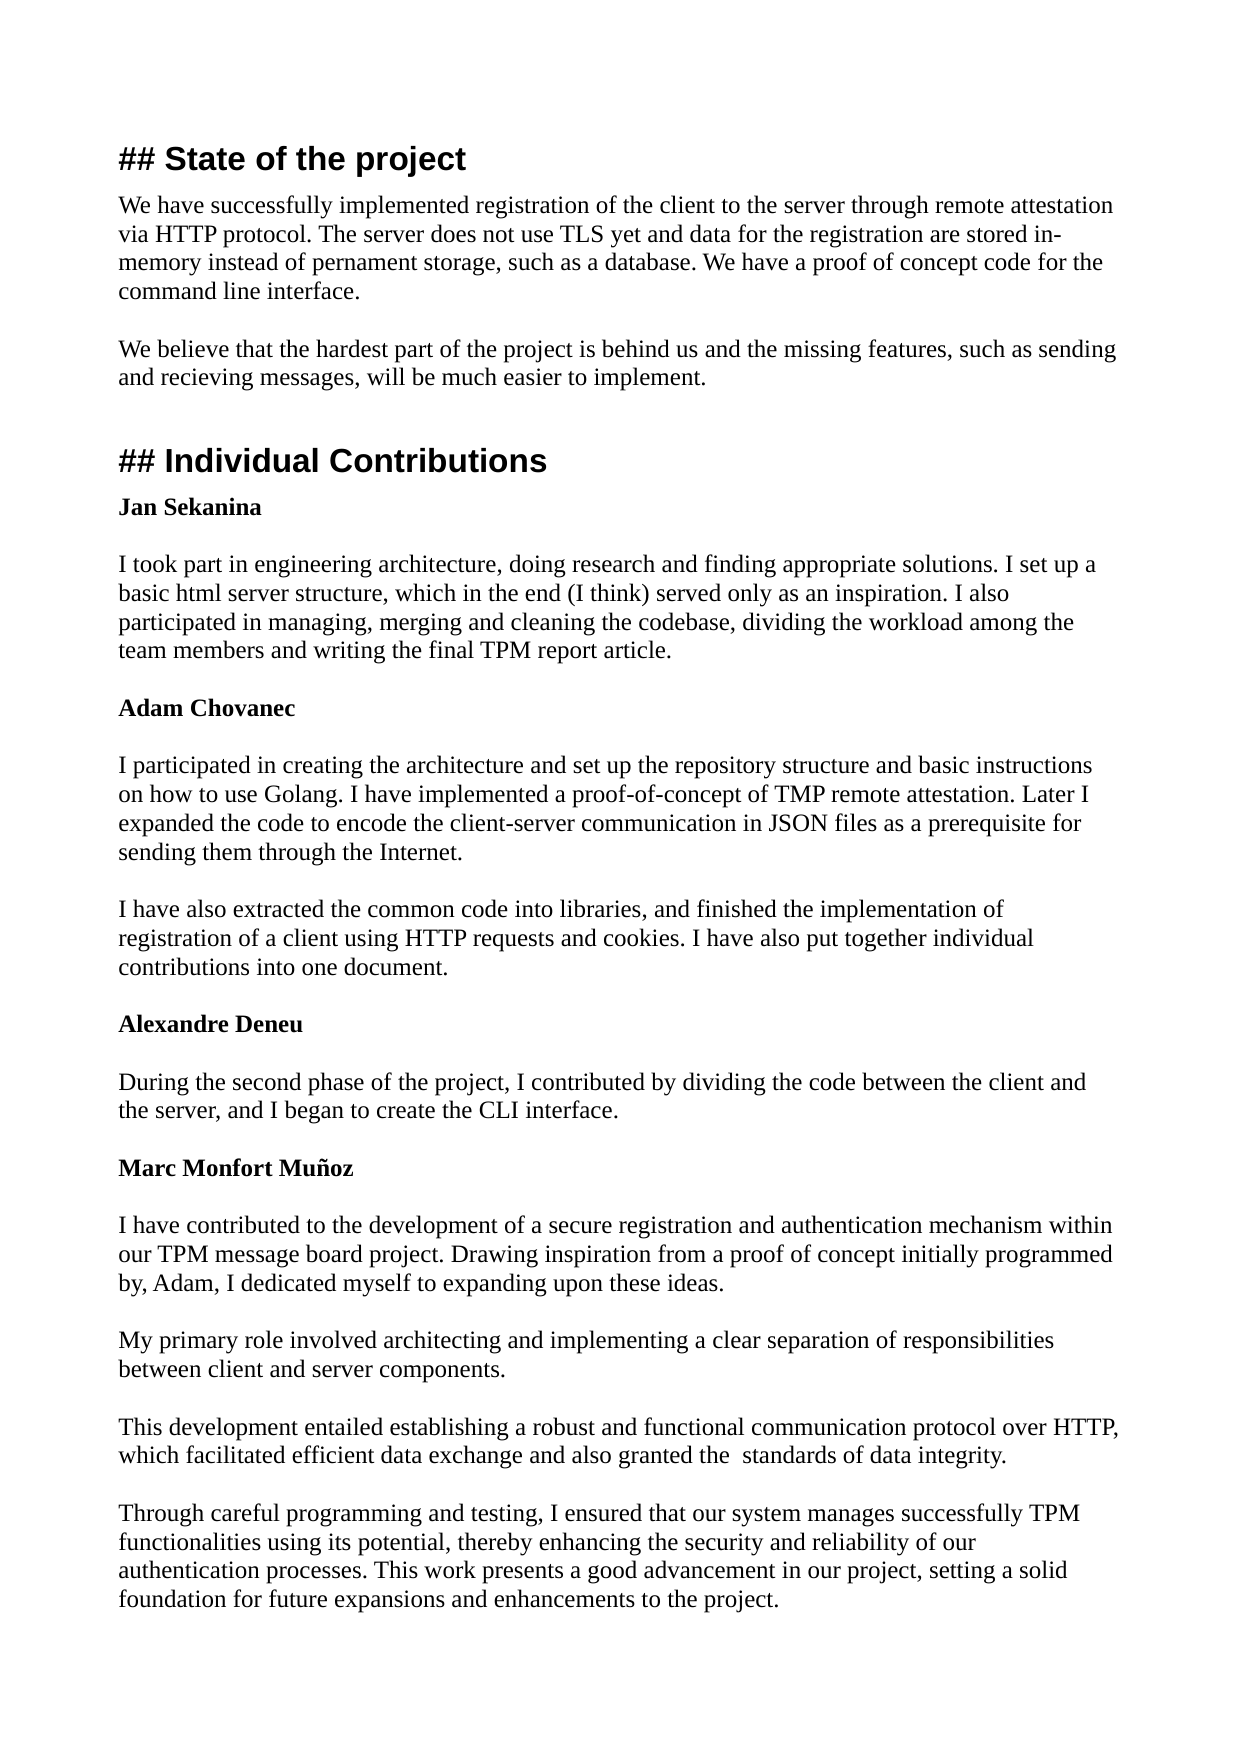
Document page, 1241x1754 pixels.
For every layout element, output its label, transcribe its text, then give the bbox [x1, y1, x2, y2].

text We believe that the hardest part of the project is behind us and the missing features, such as sending and recieving messages, will be much easier to implement. [118, 334, 1122, 391]
subtitle ## Individual Contributions [118, 441, 1122, 479]
text This development entailed establishing a robust and functional communication protocol over HTTP, which facilitated efficient data exchange and also granted the standards of data integrity. [118, 1412, 1122, 1469]
text I took part in engineering architecture, doing research and finding appropriate solutions. I set up a basic html server structure, which in the end (I think) served only as an inspiration. I also participated in managing, merging and cleaning the codebase, dividing the workload among the team members and writing the final TPM report article. [118, 549, 1122, 664]
text I have contributed to the development of a secure registration and authentication mechanism within our TPM message board project. Drawing inspiration from a proof of concept initially programmed by, Adam, I dedicated myself to expanding upon these ideas. [118, 1210, 1122, 1297]
text I have also extracted the common code into libraries, and finished the implementation of registration of a client using HTTP requests and cookies. I have also put together individual contributions into one document. [118, 894, 1122, 980]
text Marc Monfort Muñoz [118, 1153, 1122, 1182]
text Jan Sekanina [118, 492, 1122, 520]
text We have successfully implemented registration of the client to the server through remote attestation via HTTP protocol. The server does not use TLS yet and data for the registration are stored in-memory instead of pernament storage, such as a database. We have a proof of concept code for the command line interface. [118, 190, 1122, 305]
text My primary role involved architecting and implementing a clear separation of responsibilities between client and server components. [118, 1325, 1122, 1383]
text I participated in creating the architecture and set up the repository structure and basic instructions on how to use Golang. I have implemented a proof-of-concept of TMP remote attestation. Later I expanded the code to encode the client-server communication in JSON files as a prerequisite for sending them through the Internet. [118, 750, 1122, 865]
text Adam Chovanec [118, 693, 1122, 722]
subtitle ## State of the project [118, 139, 1122, 177]
text During the second phase of the project, I contributed by dividing the code between the client and the server, and I began to create the CLI interface. [118, 1067, 1122, 1124]
text Alexandre Deneu [118, 1009, 1122, 1038]
text Through careful programming and testing, I ensured that our system manages successfully TPM functionalities using its potential, thereby enhancing the security and reliability of our authentication processes. This work presents a good advancement in our project, setting a solid foundation for future expansions and enhancements to the project. [118, 1498, 1122, 1613]
